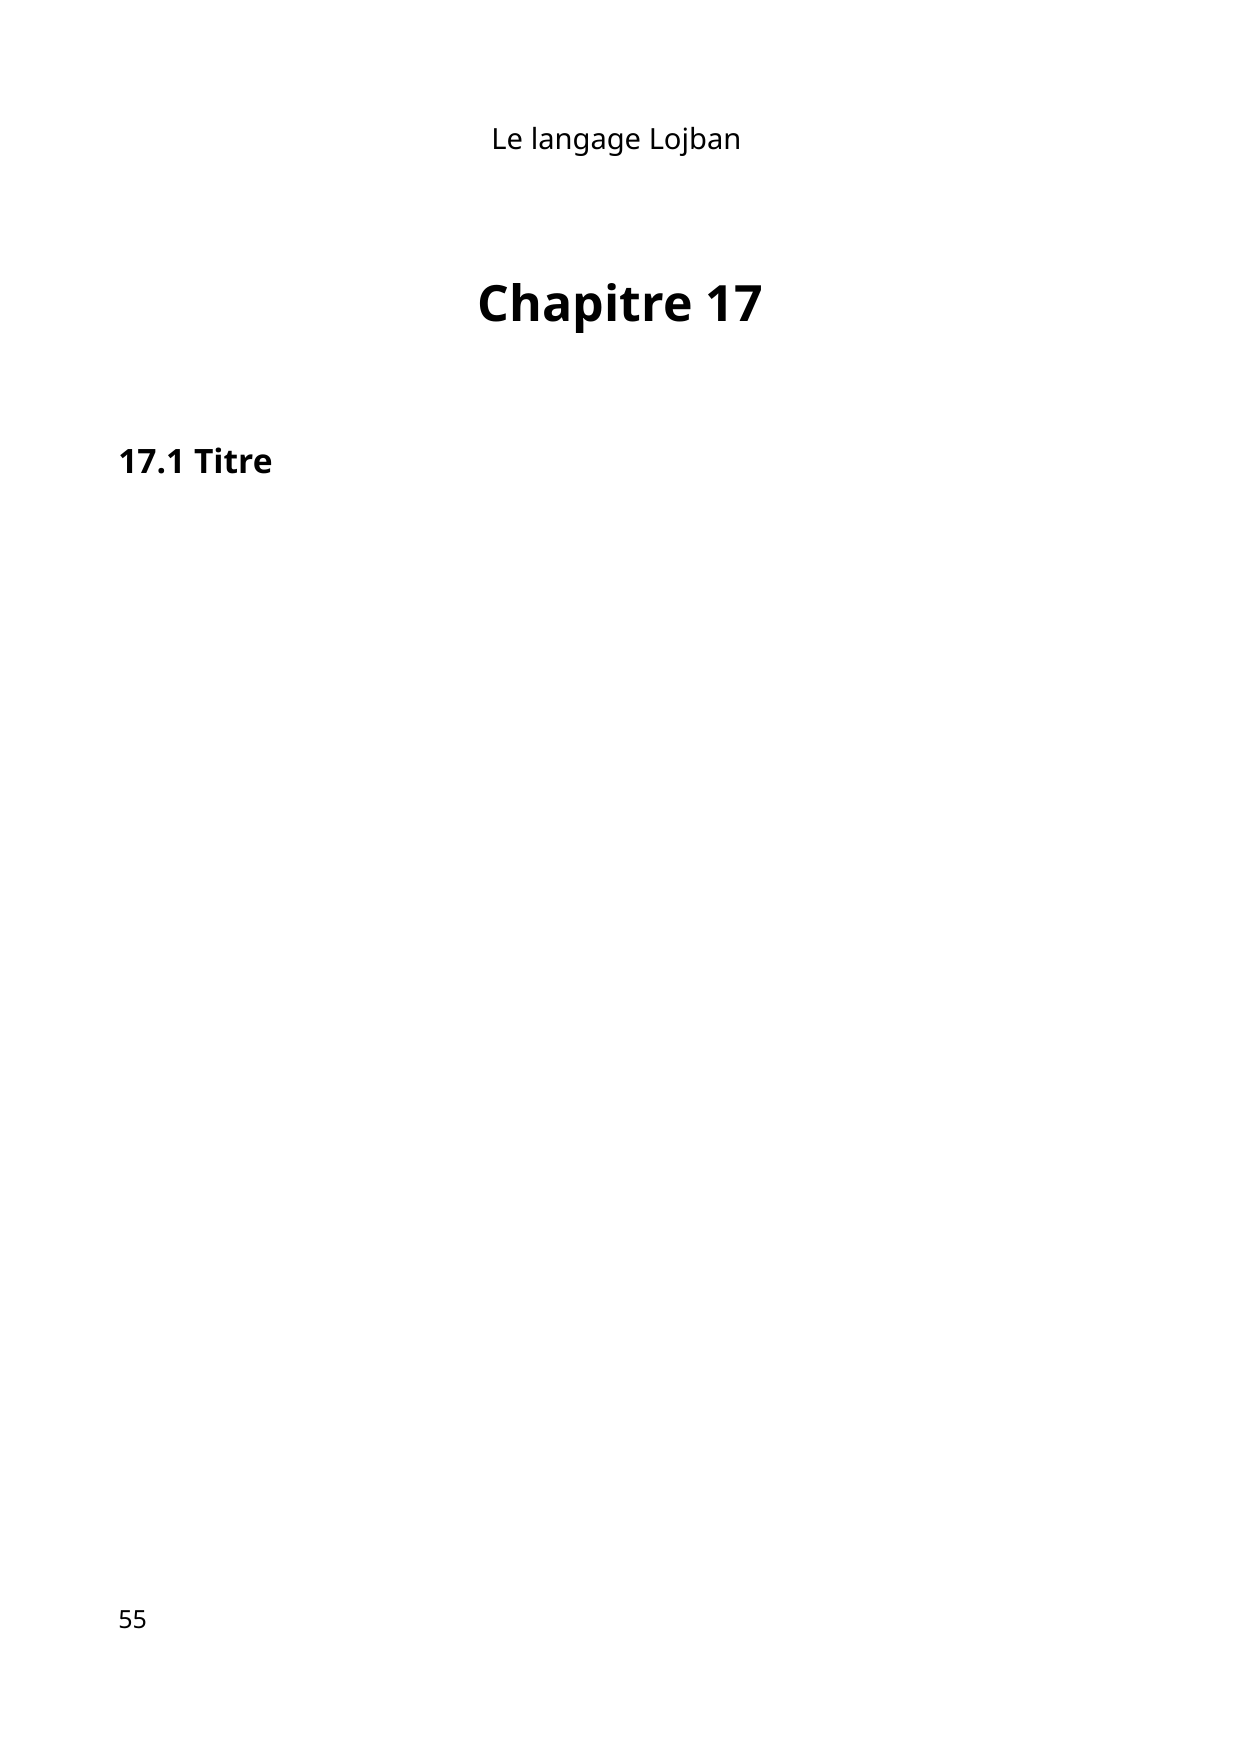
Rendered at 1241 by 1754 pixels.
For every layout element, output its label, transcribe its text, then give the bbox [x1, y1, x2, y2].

subtitle 17.1 Titre [118, 437, 1122, 483]
subtitle Chapitre 17 [118, 268, 1122, 404]
